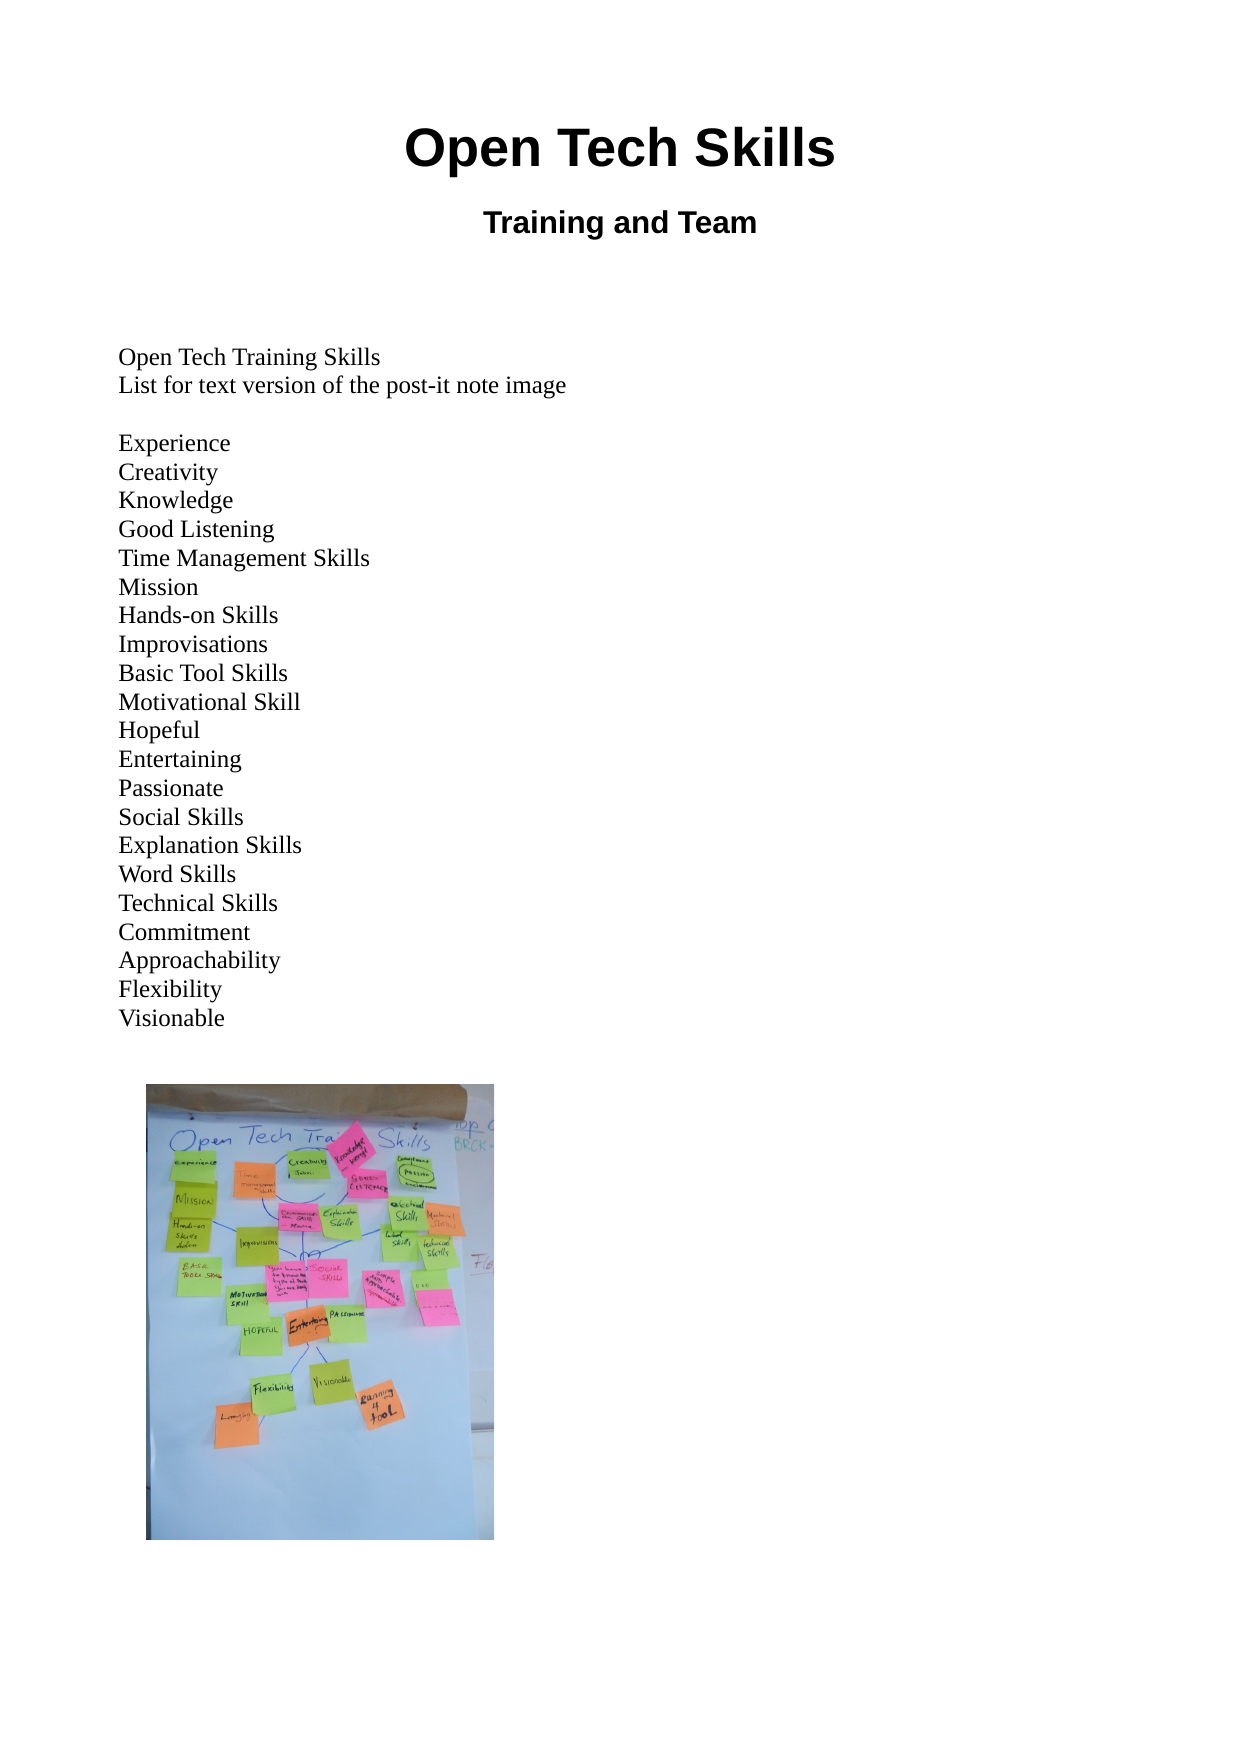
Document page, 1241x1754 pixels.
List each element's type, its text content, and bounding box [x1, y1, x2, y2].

text Word Skills [118, 859, 1122, 888]
text Good Listening [118, 514, 1122, 543]
text Time Management Skills [118, 543, 1122, 572]
text Explanation Skills [118, 830, 1122, 859]
text Knowledge [118, 485, 1122, 514]
text Visionable [118, 1003, 1122, 1032]
picture [146, 1084, 495, 1540]
text Approachability [118, 945, 1122, 974]
text Commitment [118, 917, 1122, 945]
text Experience [118, 428, 1122, 457]
text Entertaining [118, 744, 1122, 773]
text Creativity [118, 457, 1122, 485]
text Mission [118, 572, 1122, 600]
text Technical Skills [118, 888, 1122, 917]
text Open Tech Training Skills [118, 342, 1122, 370]
text Passionate [118, 773, 1122, 802]
text Social Skills [118, 802, 1122, 830]
text Improvisations [118, 629, 1122, 658]
text Flexibility [118, 974, 1122, 1003]
text Motivational Skill [118, 687, 1122, 715]
text Hopeful [118, 715, 1122, 744]
text List for text version of the post-it note image [118, 370, 1122, 399]
text Hands-on Skills [118, 600, 1122, 629]
text Basic Tool Skills [118, 658, 1122, 687]
title Open Tech Skills Training and Team [118, 115, 1122, 240]
